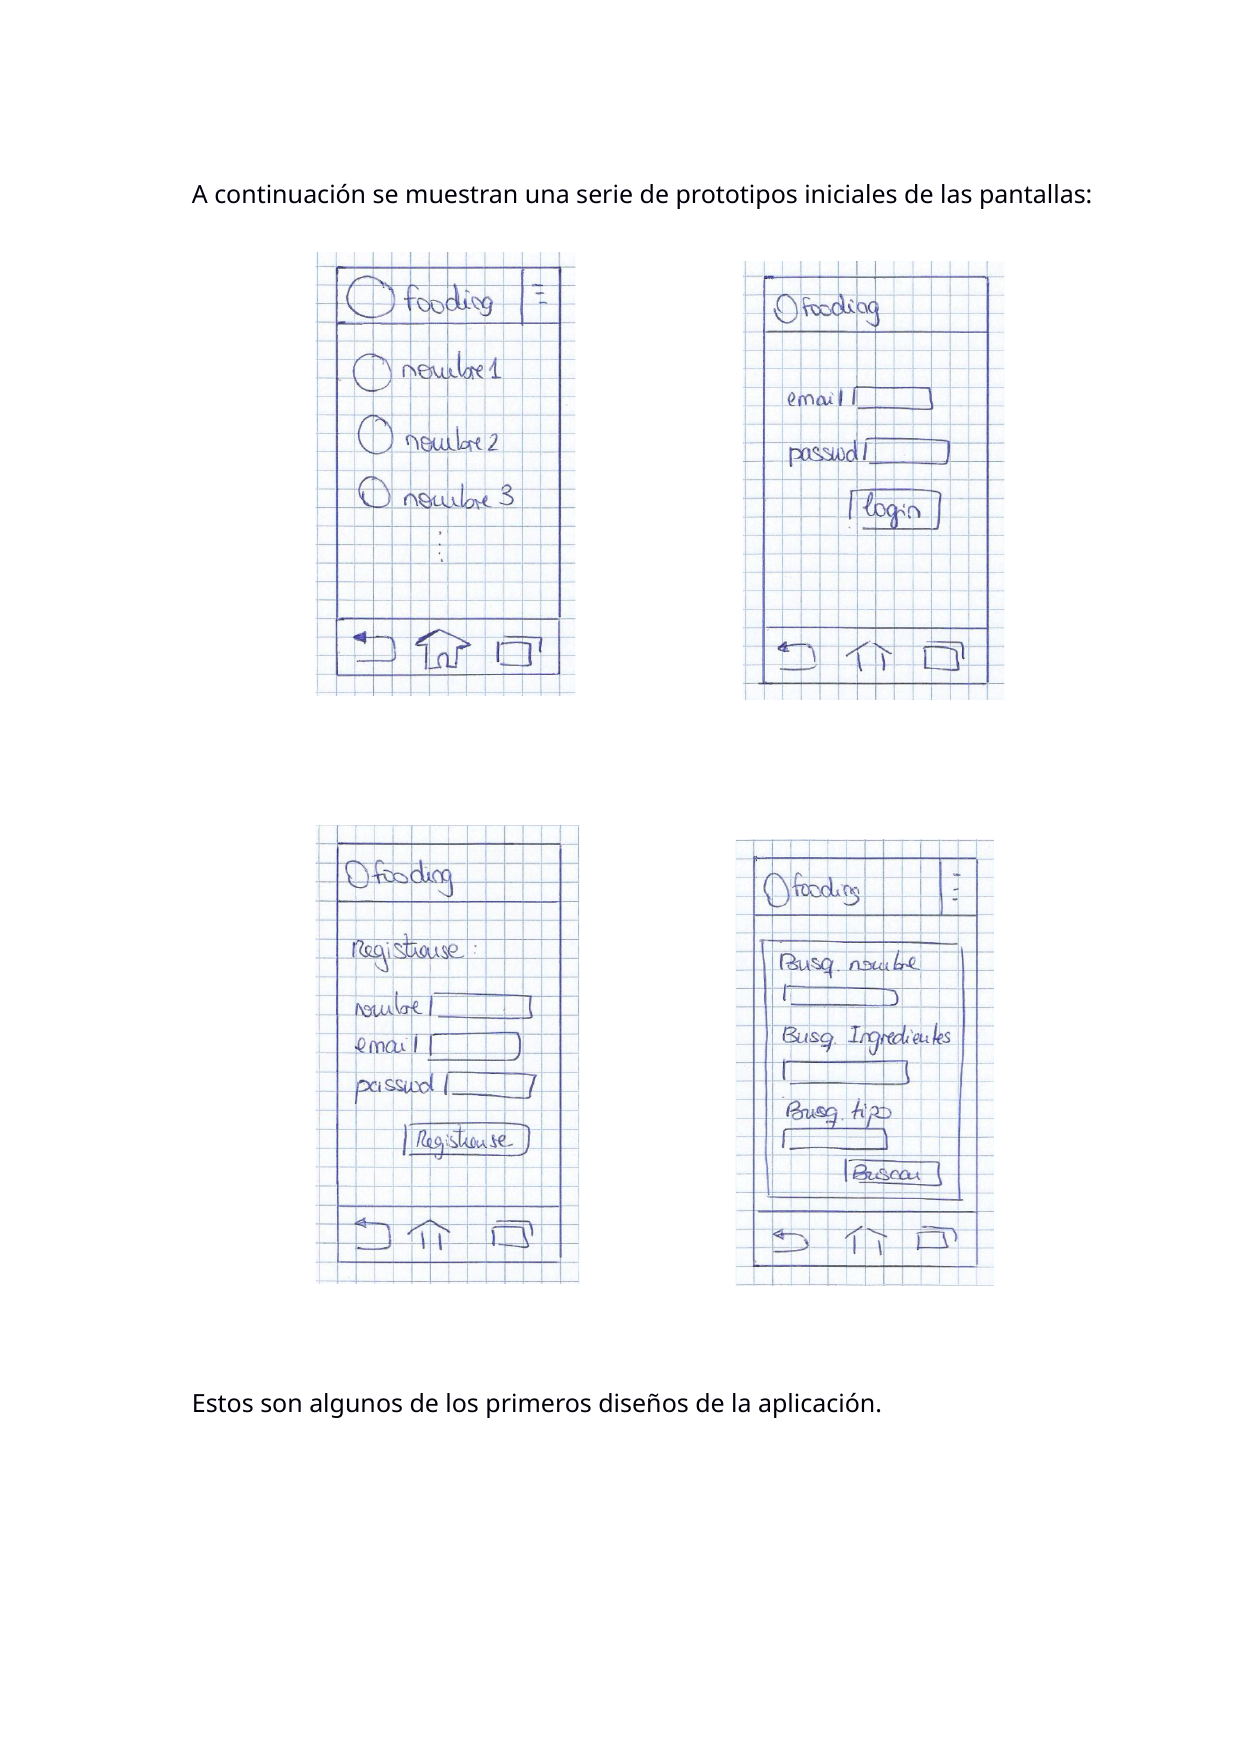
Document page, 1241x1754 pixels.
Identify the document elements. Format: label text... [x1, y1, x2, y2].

picture [315, 825, 580, 1284]
text A continuación se muestran una serie de prototipos iniciales de las pantallas: [192, 177, 1122, 211]
text Estos son algunos de los primeros diseños de la aplicación. [192, 1385, 1122, 1419]
picture [735, 839, 994, 1286]
picture [742, 261, 1005, 305]
picture [315, 252, 576, 297]
